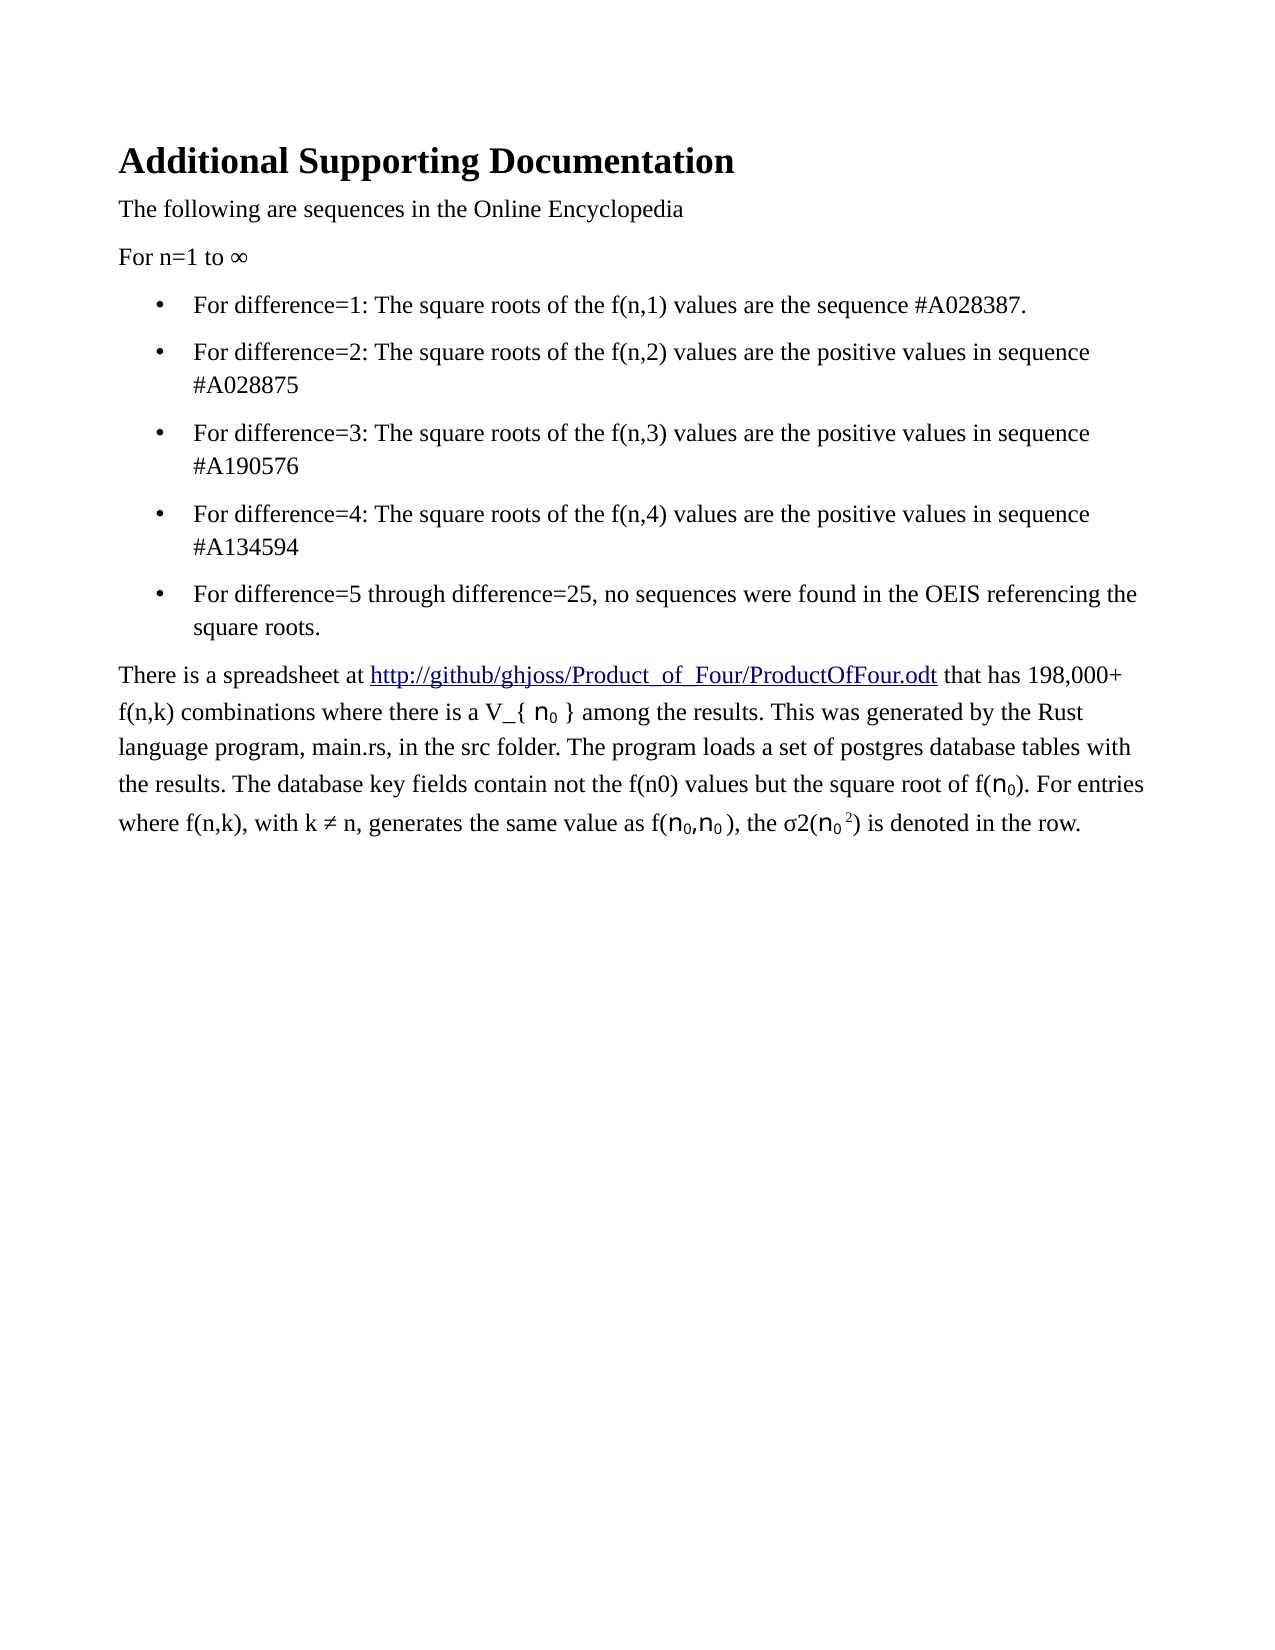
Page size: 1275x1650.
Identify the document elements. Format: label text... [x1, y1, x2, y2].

text There is a spreadsheet at http://github/ghjoss/Product_of_Four/ProductOfFour.odt that has 198,000+ f(n,k) combinations where there is a V_{ n0 } among the results. This was generated by the Rust language program, main.rs, in the src folder. The program loads a set of postgres database tables with the results. The database key fields contain not the f(n0) values but the square root of f(n0). For entries where f(n,k), with k ≠ n, generates the same value as f(n0,n0 ), the σ2(n0 2) is denoted in the row. [118, 660, 1157, 839]
subtitle Additional Supporting Documentation [118, 139, 1157, 182]
text The following are sequences in the Online Encyclopedia [118, 194, 1157, 223]
list For difference=1: The square roots of the f(n,1) values are the sequence #A028387. [156, 290, 1157, 318]
list For difference=5 through difference=25, no sequences were found in the OEIS referencing the square roots. [156, 579, 1157, 641]
list For difference=2: The square roots of the f(n,2) values are the positive values in sequence #A028875 [156, 337, 1157, 399]
list For difference=3: The square roots of the f(n,3) values are the positive values in sequence #A190576 [156, 418, 1157, 480]
text For n=1 to ∞ [118, 242, 1157, 271]
list For difference=4: The square roots of the f(n,4) values are the positive values in sequence #A134594 [156, 499, 1157, 560]
